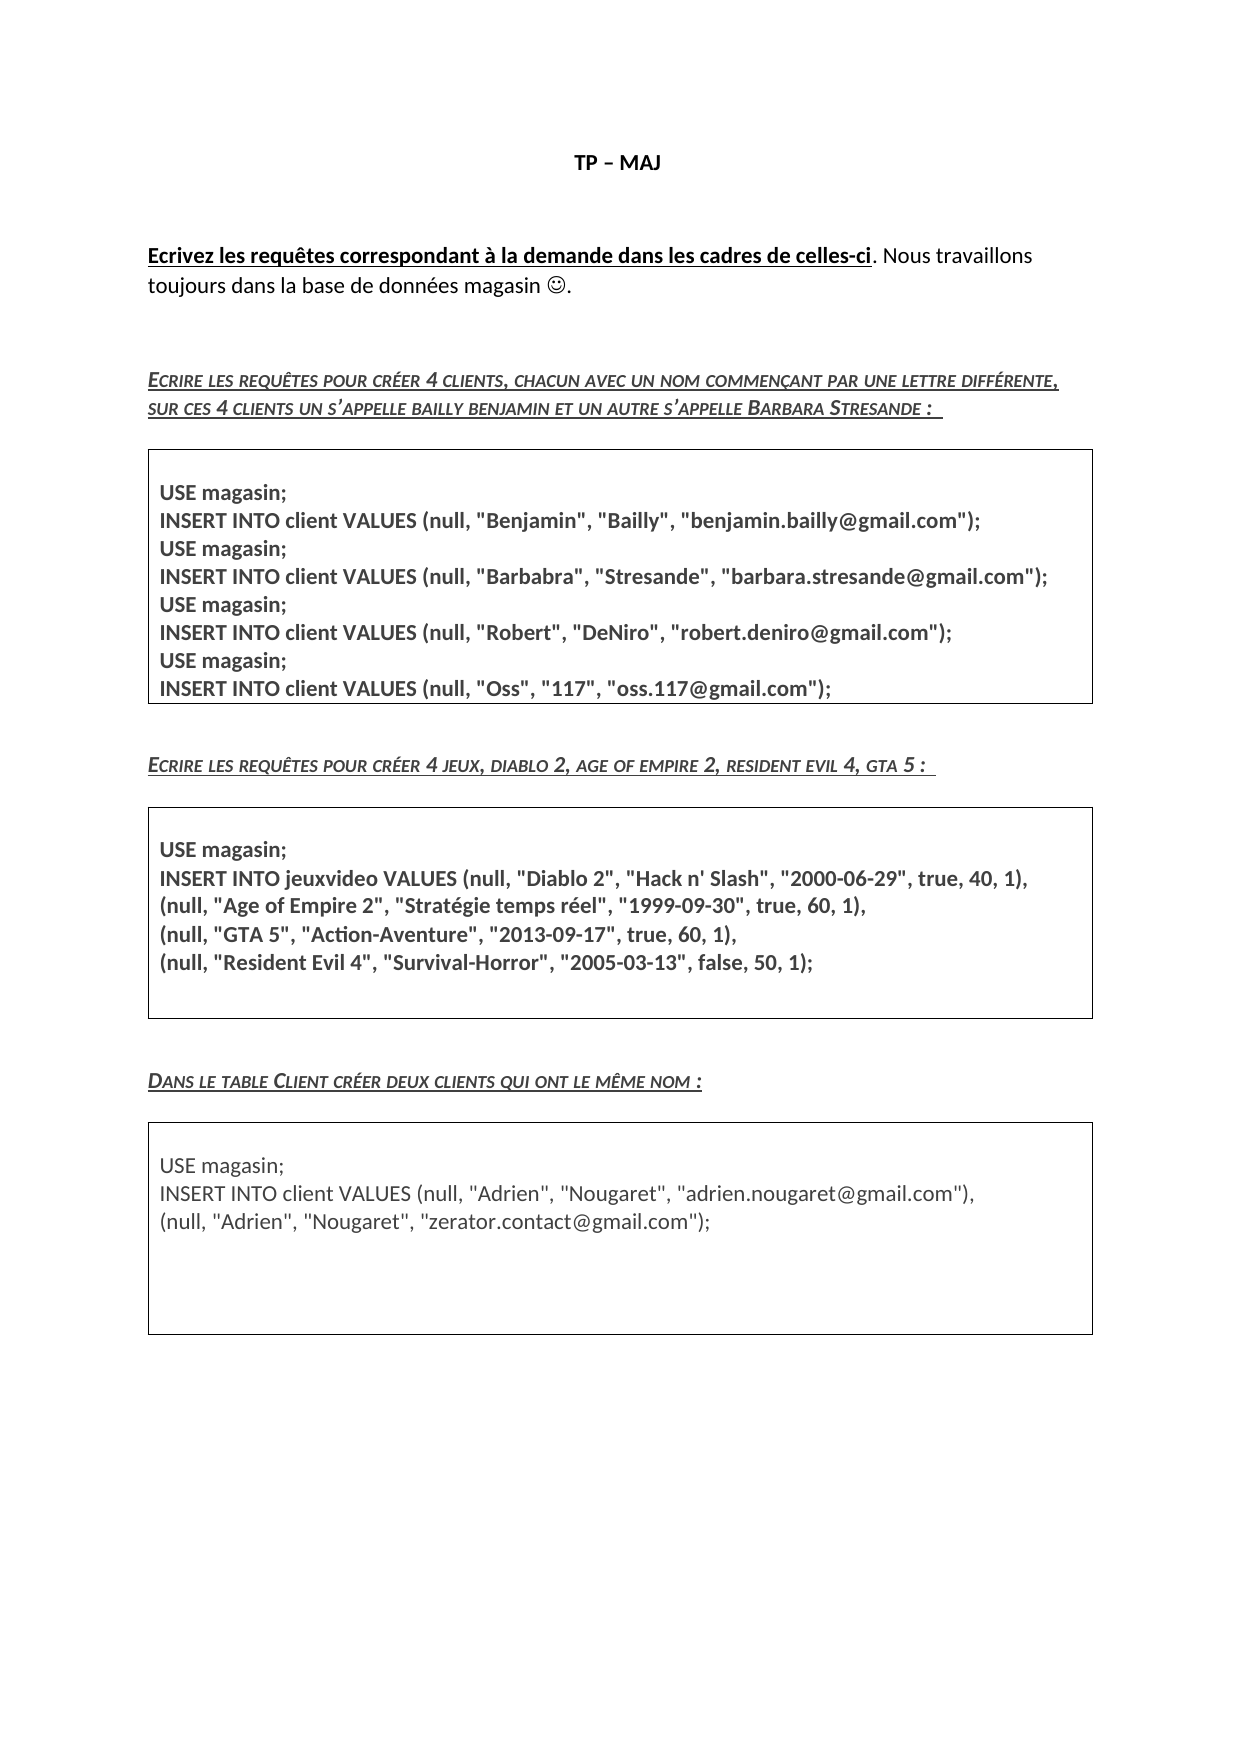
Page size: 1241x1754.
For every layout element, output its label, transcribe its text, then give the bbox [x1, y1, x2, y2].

text TP – MAJ [148, 148, 1093, 176]
table_header USE magasin; INSERT INTO client VALUES (null, "Benjamin", "Bailly", "benjamin.bailly@gmail.com"); USE magasin; INSERT INTO client VALUES (null, "Barbabra", "Stresande", "barbara.stresande@gmail.com"); USE magasin; INSERT INTO client VALUES (null, "Robert", "DeNiro", "robert.deniro@gmail.com"); USE magasin; INSERT INTO client VALUES (null, "Oss", "117", "oss.117@gmail.com"); [149, 450, 1092, 703]
table_header USE magasin; INSERT INTO jeuxvideo VALUES (null, "Diablo 2", "Hack n' Slash", "2000-06-29", true, 40, 1), (null, "Age of Empire 2", "Stratégie temps réel", "1999-09-30", true, 60, 1), (null, "GTA 5", "Action-Aventure", "2013-09-17", true, 60, 1), (null, "Resident Evil 4", "Survival-Horror", "2005-03-13", false, 50, 1); [149, 808, 1092, 1018]
text Ecrivez les requêtes correspondant à la demande dans les cadres de celles-ci. Nous travaillons toujours dans la base de données magasin . [148, 241, 1093, 299]
text sur ces 4 clients un s’appelle bailly benjamin et un autre s’appelle Barbara Stresande : [148, 393, 1093, 421]
table_header USE magasin; INSERT INTO client VALUES (null, "Adrien", "Nougaret", "adrien.nougaret@gmail.com"), (null, "Adrien", "Nougaret", "zerator.contact@gmail.com"); [149, 1123, 1092, 1334]
text Dans le table Client créer deux clients qui ont le même nom : [148, 1066, 1093, 1094]
text Ecrire les requêtes pour créer 4 jeux, diablo 2, age of empire 2, resident evil 4, gta 5 : [148, 751, 1093, 778]
text Ecrire les requêtes pour créer 4 clients, chacun avec un nom commençant par une lettre différente, [148, 365, 1093, 393]
